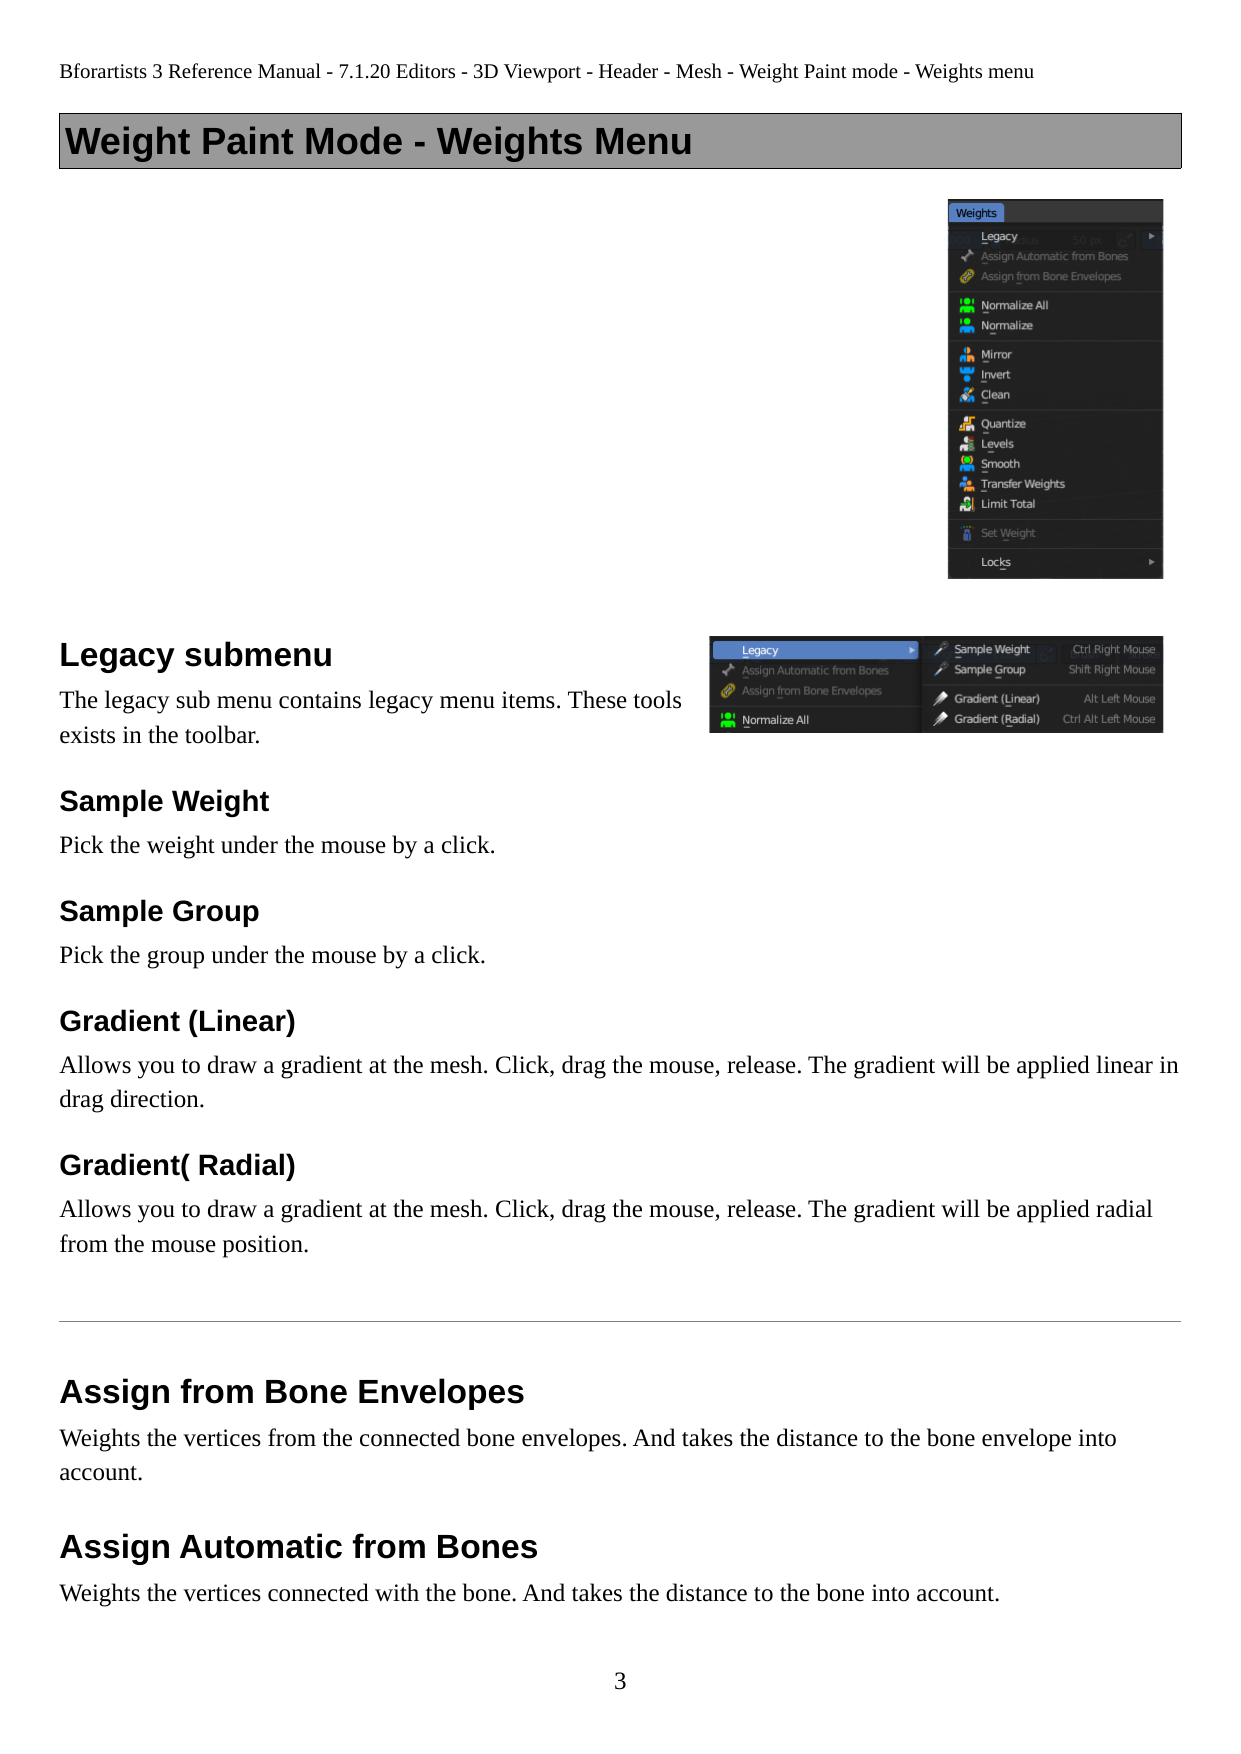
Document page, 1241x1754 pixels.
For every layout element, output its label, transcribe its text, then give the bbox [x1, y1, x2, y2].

subtitle Gradient (Linear) [59, 1003, 1181, 1037]
subtitle Gradient( Radial) [59, 1148, 1181, 1182]
table_header Weight Paint Mode - Weights Menu [60, 114, 1181, 168]
subtitle Assign from Bone Envelopes [59, 1371, 1181, 1410]
text Weights the vertices connected with the bone. And takes the distance to the bone into account. [59, 1578, 1181, 1607]
text Weights the vertices from the connected bone envelopes. And takes the distance to the bone envelope into account. [59, 1423, 1181, 1486]
text Allows you to draw a gradient at the mesh. Click, drag the mouse, release. The gradient will be applied radial from the mouse position. [59, 1194, 1181, 1257]
subtitle Legacy submenu [59, 634, 1181, 673]
picture [947, 199, 1164, 579]
subtitle Sample Group [59, 894, 1181, 927]
text Pick the group under the mouse by a click. [59, 940, 1181, 969]
subtitle Assign Automatic from Bones [59, 1527, 1181, 1566]
text Pick the weight under the mouse by a click. [59, 830, 1181, 859]
text Allows you to draw a gradient at the mesh. Click, drag the mouse, release. The gradient will be applied linear in drag direction. [59, 1050, 1181, 1113]
text The legacy sub menu contains legacy menu items. These tools exists in the toolbar. [59, 686, 1181, 749]
picture [709, 636, 1164, 733]
subtitle Sample Weight [59, 784, 1181, 817]
